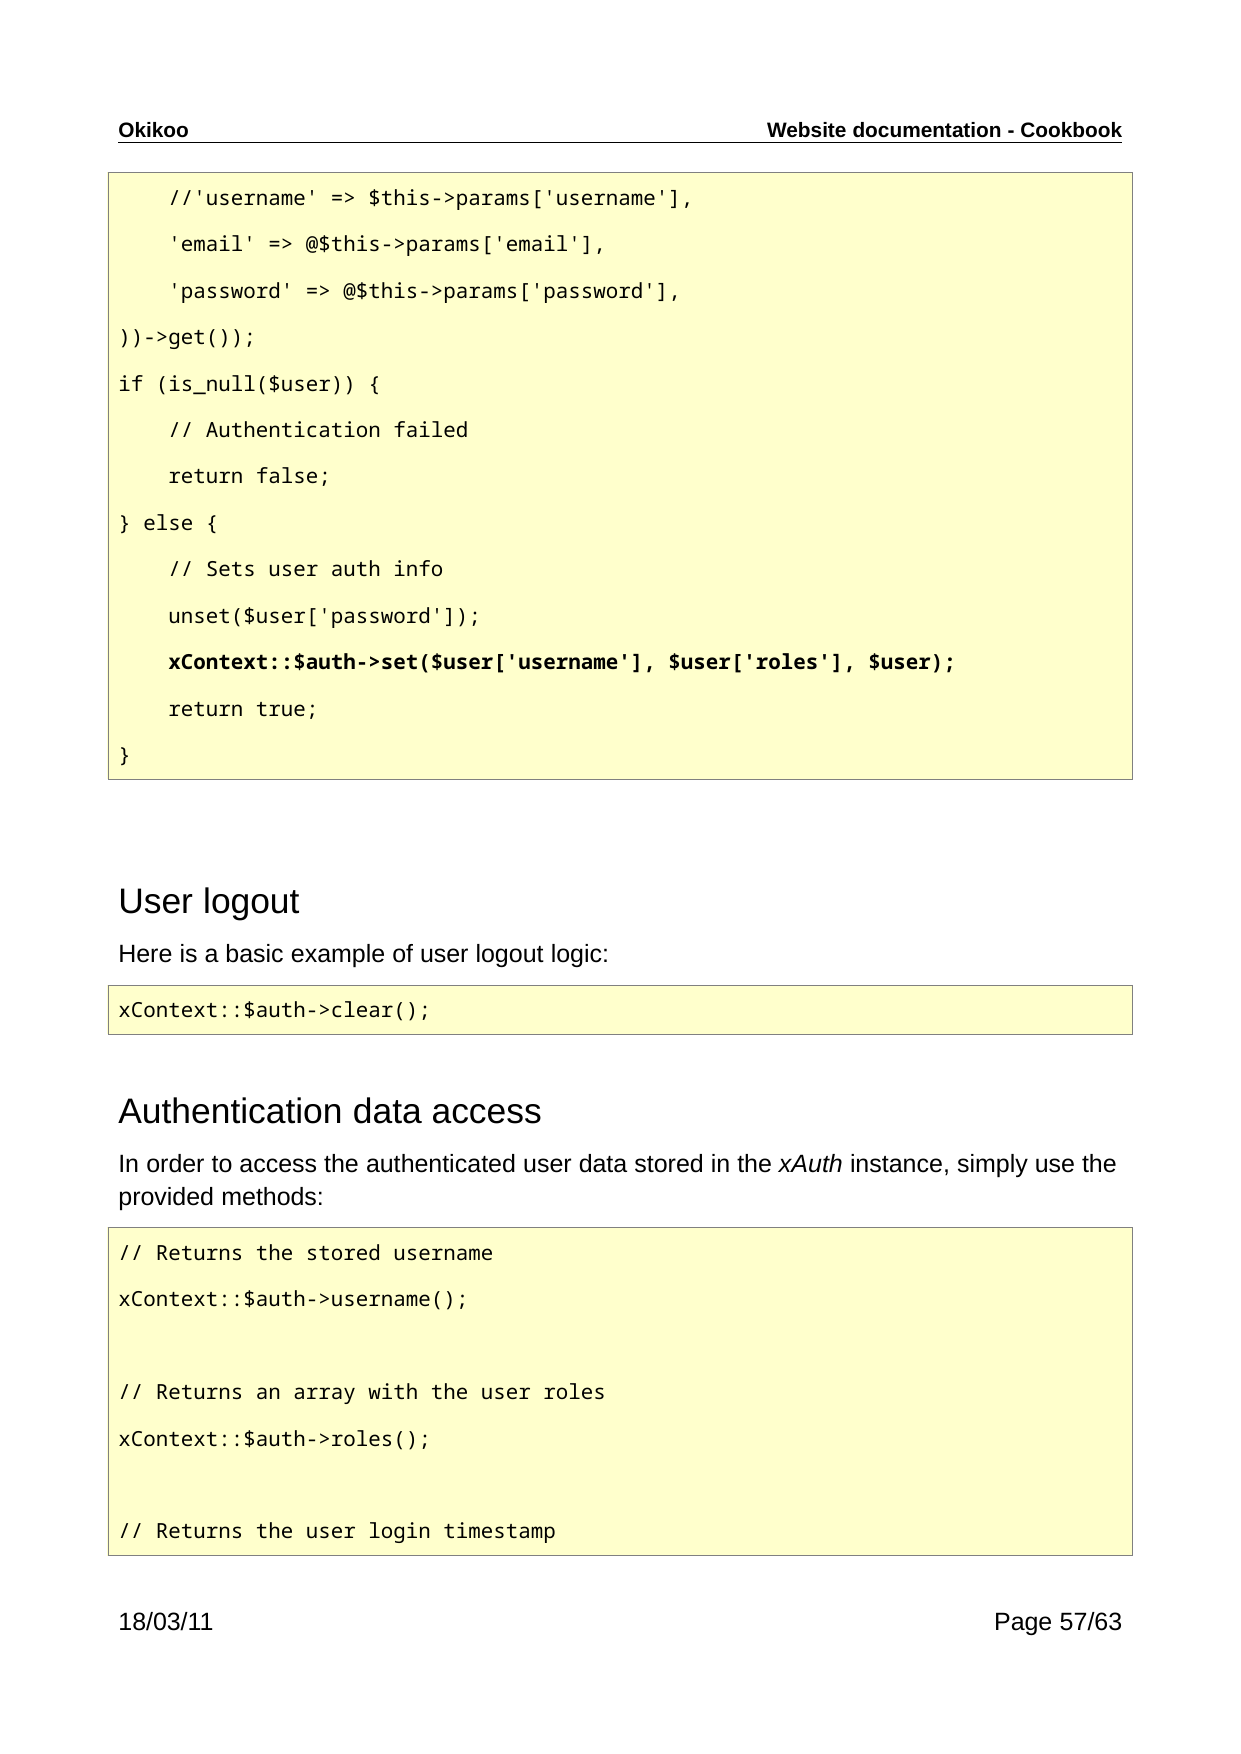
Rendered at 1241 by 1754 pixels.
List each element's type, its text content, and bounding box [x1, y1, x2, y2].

text // Authentication failed [109, 404, 1132, 443]
text xContext::$auth->clear(); [109, 986, 1132, 1034]
text xContext::$auth->username(); [109, 1274, 1132, 1313]
text return true; [109, 683, 1132, 722]
text xContext::$auth->roles(); [109, 1413, 1132, 1452]
text In order to access the authenticated user data stored in the xAuth instance, simply use the provided methods: [118, 1149, 1122, 1210]
text //'username' => $this->params['username'], [109, 173, 1132, 211]
text } [109, 730, 1132, 779]
text Here is a basic example of user logout logic: [118, 939, 1122, 968]
text return false; [109, 451, 1132, 490]
text // Returns an array with the user roles [109, 1367, 1132, 1406]
text xContext::$auth->set($user['username'], $user['roles'], $user); [109, 637, 1132, 676]
subtitle Authentication data access [118, 1090, 1122, 1131]
text // Returns the user login timestamp [109, 1506, 1132, 1555]
text // Sets user auth info [109, 544, 1132, 583]
text 'password' => @$this->params['password'], [109, 265, 1132, 304]
text ))->get()); [109, 312, 1132, 351]
text if (is_null($user)) { [109, 358, 1132, 397]
subtitle User logout [118, 880, 1122, 921]
text // Returns the stored username [109, 1228, 1132, 1266]
text } else { [109, 497, 1132, 536]
text 'email' => @$this->params['email'], [109, 219, 1132, 258]
text unset($user['password']); [109, 590, 1132, 629]
